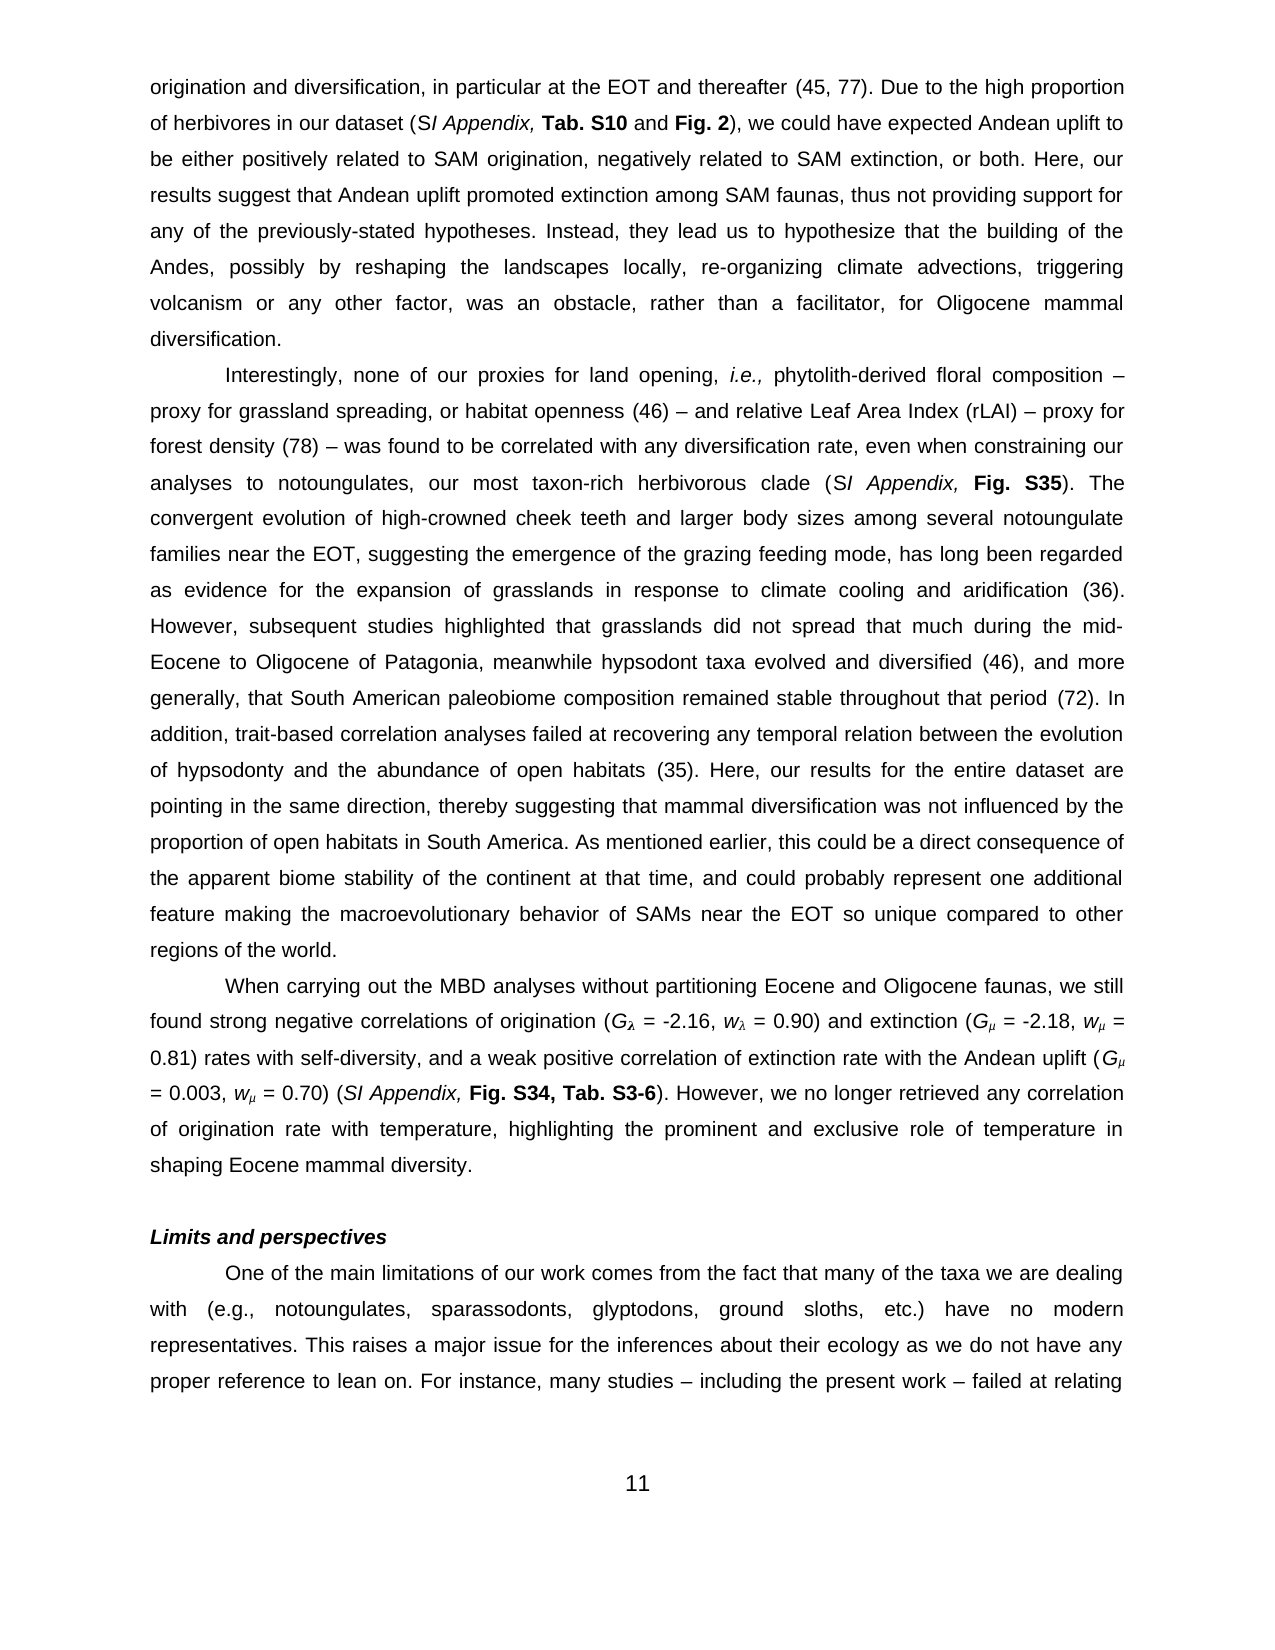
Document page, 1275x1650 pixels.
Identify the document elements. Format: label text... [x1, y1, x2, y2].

text Limits and perspectives [150, 1225, 1125, 1249]
text origination and diversification, in particular at the EOT and thereafter (45, 77). Due to the high proportion of herbivores in our dataset (SI Appendix, Tab. S10 and Fig. 2), we could have expected Andean uplift to be either positively related to SAM origination, negatively related to SAM extinction, or both. Here, our results suggest that Andean uplift promoted extinction among SAM faunas, thus not providing support for any of the previously-stated hypotheses. Instead, they lead us to hypothesize that the building of the Andes, possibly by reshaping the landscapes locally, re-organizing climate advections, triggering volcanism or any other factor, was an obstacle, rather than a facilitator, for Oligocene mammal diversification. [150, 75, 1125, 351]
text When carrying out the MBD analyses without partitioning Eocene and Oligocene faunas, we still found strong negative correlations of origination (G𝝀 = -2.16, w𝜆 = 0.90) and extinction (Gµ = -2.18, wµ = 0.81) rates with self-diversity, and a weak positive correlation of extinction rate with the Andean uplift (Gµ = 0.003, wµ = 0.70) (SI Appendix, Fig. S34, Tab. S3-6). However, we no longer retrieved any correlation of origination rate with temperature, highlighting the prominent and exclusive role of temperature in shaping Eocene mammal diversity. [150, 973, 1125, 1177]
text Interestingly, none of our proxies for land opening, i.e., phytolith-derived floral composition – proxy for grassland spreading, or habitat openness (46) – and relative Leaf Area Index (rLAI) – proxy for forest density (78) – was found to be correlated with any diversification rate, even when constraining our analyses to notoungulates, our most taxon-rich herbivorous clade (SI Appendix, Fig. S35). The convergent evolution of high-crowned cheek teeth and larger body sizes among several notoungulate families near the EOT, suggesting the emergence of the grazing feeding mode, has long been regarded as evidence for the expansion of grasslands in response to climate cooling and aridification (36). However, subsequent studies highlighted that grasslands did not spread that much during the mid-Eocene to Oligocene of Patagonia, meanwhile hypsodont taxa evolved and diversified (46), and more generally, that South American paleobiome composition remained stable throughout that period (72). In addition, trait-based correlation analyses failed at recovering any temporal relation between the evolution of hypsodonty and the abundance of open habitats (35). Here, our results for the entire dataset are pointing in the same direction, thereby suggesting that mammal diversification was not influenced by the proportion of open habitats in South America. As mentioned earlier, this could be a direct consequence of the apparent biome stability of the continent at that time, and could probably represent one additional feature making the macroevolutionary behavior of SAMs near the EOT so unique compared to other regions of the world. [150, 362, 1125, 961]
text One of the main limitations of our work comes from the fact that many of the taxa we are dealing with (e.g., notoungulates, sparassodonts, glyptodons, ground sloths, etc.) have no modern representatives. This raises a major issue for the inferences about their ecology as we do not have any proper reference to lean on. For instance, many studies – including the present work – failed at relating [150, 1261, 1125, 1393]
